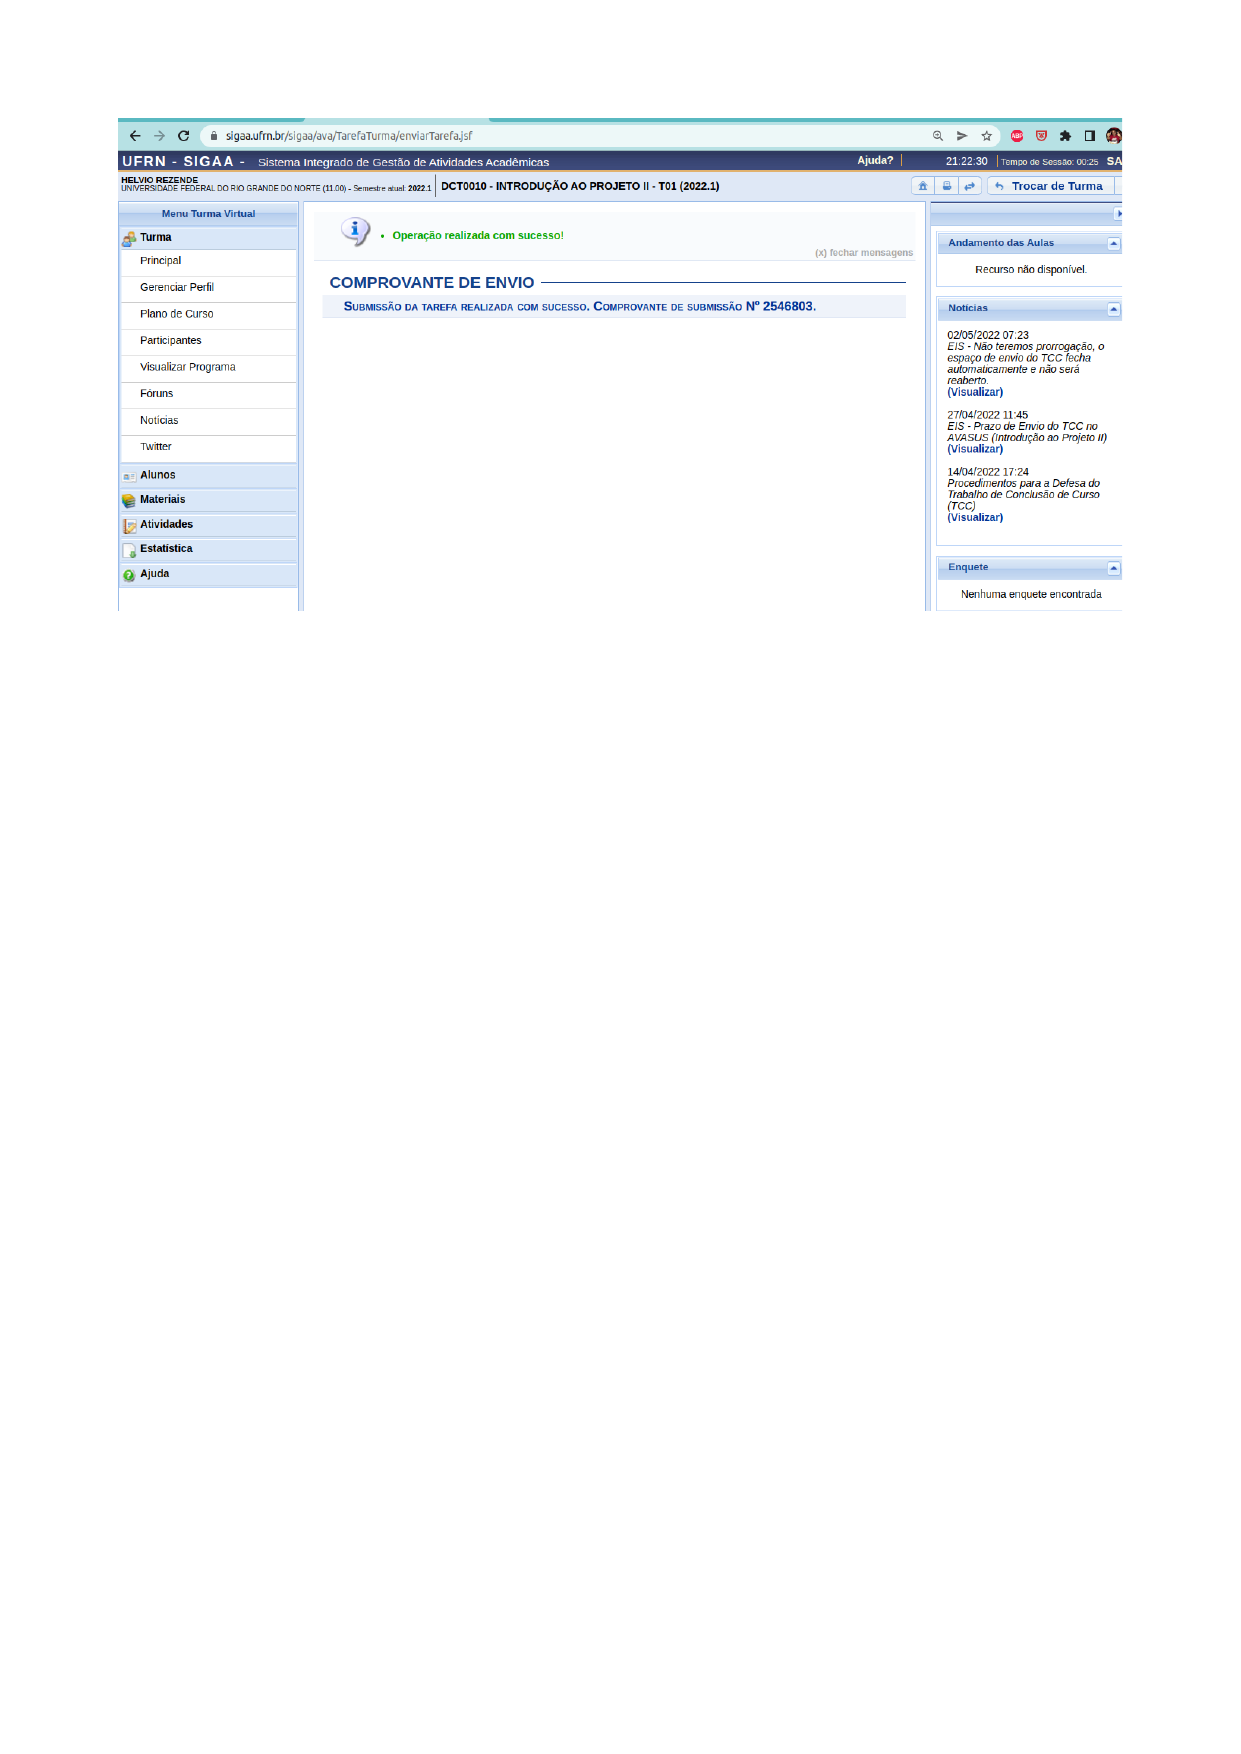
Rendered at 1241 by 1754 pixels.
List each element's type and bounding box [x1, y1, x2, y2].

picture [118, 118, 1123, 611]
